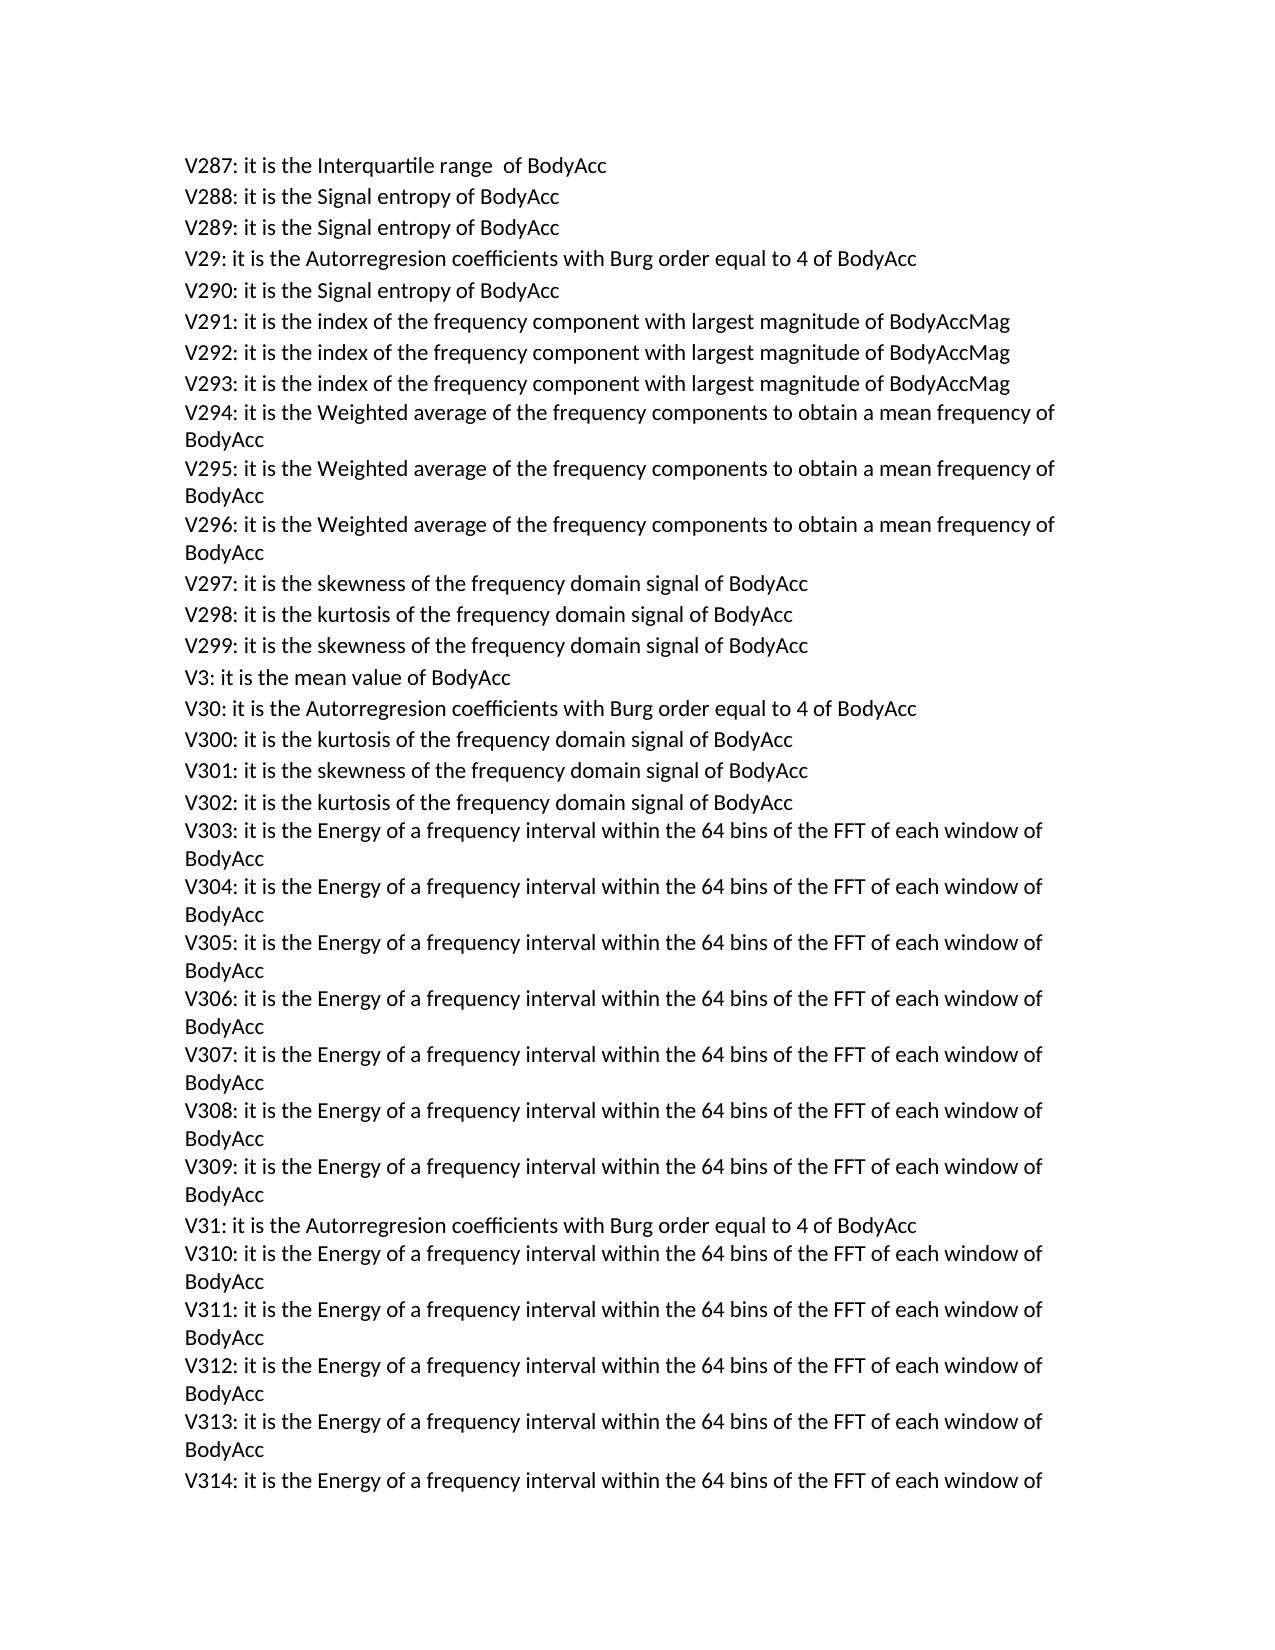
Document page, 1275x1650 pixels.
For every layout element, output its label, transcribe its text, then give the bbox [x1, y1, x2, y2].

table_cell V288: it is the Signal entropy of BodyAcc [177, 179, 1098, 210]
table_cell V303: it is the Energy of a frequency interval within the 64 bins of the FFT of each window of BodyAcc [177, 816, 1098, 872]
table_cell V308: it is the Energy of a frequency interval within the 64 bins of the FFT of each window of BodyAcc [177, 1096, 1098, 1152]
table_cell V295: it is the Weighted average of the frequency components to obtain a mean frequency of BodyAcc [177, 454, 1098, 510]
table_cell V306: it is the Energy of a frequency interval within the 64 bins of the FFT of each window of BodyAcc [177, 984, 1098, 1040]
table_cell V307: it is the Energy of a frequency interval within the 64 bins of the FFT of each window of BodyAcc [177, 1040, 1098, 1096]
table_cell V289: it is the Signal entropy of BodyAcc [177, 210, 1098, 241]
table_cell V300: it is the kurtosis of the frequency domain signal of BodyAcc [177, 722, 1098, 753]
table_cell V304: it is the Energy of a frequency interval within the 64 bins of the FFT of each window of BodyAcc [177, 872, 1098, 928]
table_cell V31: it is the Autorregresion coefficients with Burg order equal to 4 of BodyAcc [177, 1208, 1098, 1239]
table_cell V299: it is the skewness of the frequency domain signal of BodyAcc [177, 628, 1098, 659]
table_cell V314: it is the Energy of a frequency interval within the 64 bins of the FFT of each window of [177, 1464, 1098, 1495]
table_cell V311: it is the Energy of a frequency interval within the 64 bins of the FFT of each window of BodyAcc [177, 1295, 1098, 1351]
table_cell V313: it is the Energy of a frequency interval within the 64 bins of the FFT of each window of BodyAcc [177, 1408, 1098, 1463]
table_cell V301: it is the skewness of the frequency domain signal of BodyAcc [177, 753, 1098, 784]
table_cell V310: it is the Energy of a frequency interval within the 64 bins of the FFT of each window of BodyAcc [177, 1239, 1098, 1295]
table_cell V290: it is the Signal entropy of BodyAcc [177, 273, 1098, 304]
table_cell V298: it is the kurtosis of the frequency domain signal of BodyAcc [177, 597, 1098, 628]
table_cell V293: it is the index of the frequency component with largest magnitude of BodyAccMag [177, 366, 1098, 398]
table_cell V309: it is the Energy of a frequency interval within the 64 bins of the FFT of each window of BodyAcc [177, 1152, 1098, 1208]
table_cell V302: it is the kurtosis of the frequency domain signal of BodyAcc [177, 785, 1098, 816]
table_cell V292: it is the index of the frequency component with largest magnitude of BodyAccMag [177, 335, 1098, 366]
table_cell V30: it is the Autorregresion coefficients with Burg order equal to 4 of BodyAcc [177, 691, 1098, 722]
table_cell V3: it is the mean value of BodyAcc [177, 660, 1098, 691]
table_cell V29: it is the Autorregresion coefficients with Burg order equal to 4 of BodyAcc [177, 241, 1098, 273]
table_cell V296: it is the Weighted average of the frequency components to obtain a mean frequency of BodyAcc [177, 510, 1098, 566]
table_cell V297: it is the skewness of the frequency domain signal of BodyAcc [177, 566, 1098, 597]
table_cell V294: it is the Weighted average of the frequency components to obtain a mean frequency of BodyAcc [177, 398, 1098, 454]
table_cell V287: it is the Interquartile range of BodyAcc [177, 148, 1098, 179]
table_cell V305: it is the Energy of a frequency interval within the 64 bins of the FFT of each window of BodyAcc [177, 928, 1098, 984]
table_cell V312: it is the Energy of a frequency interval within the 64 bins of the FFT of each window of BodyAcc [177, 1351, 1098, 1407]
table_cell V291: it is the index of the frequency component with largest magnitude of BodyAccMag [177, 304, 1098, 335]
